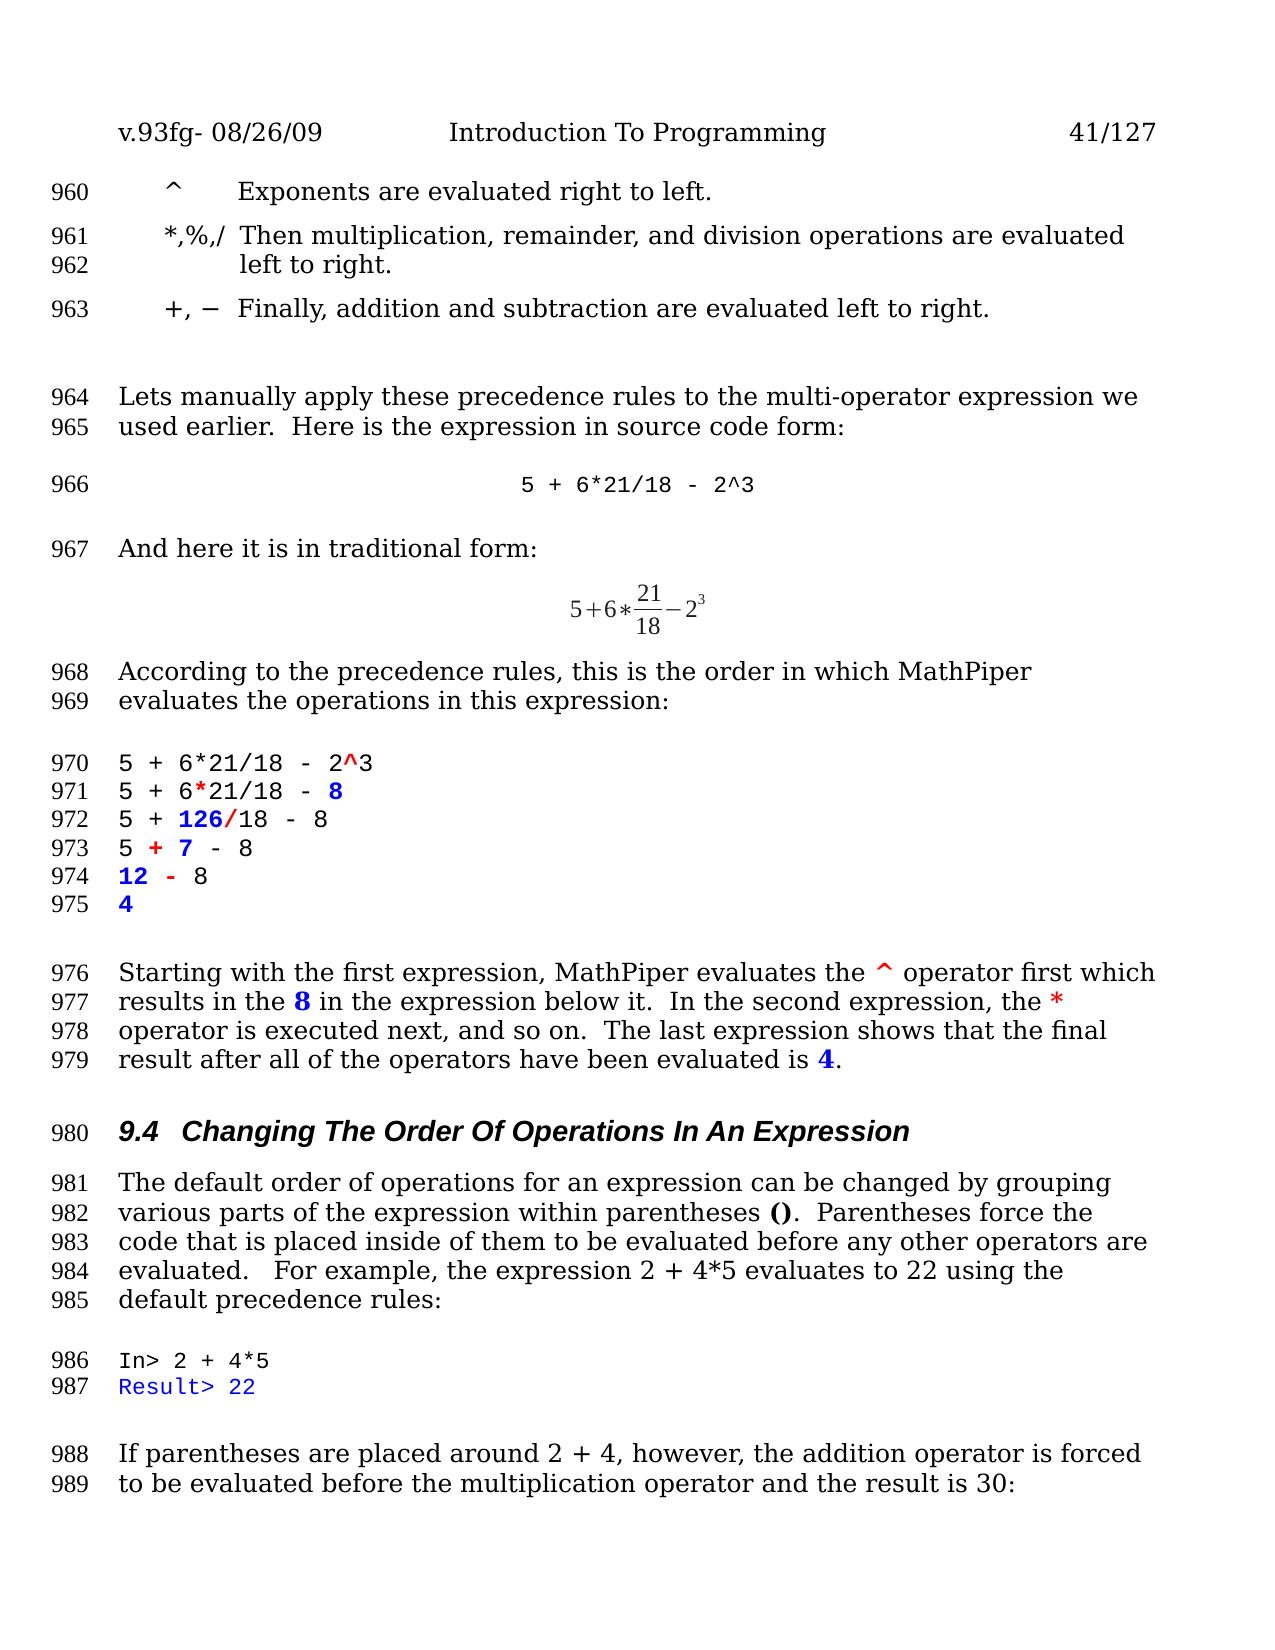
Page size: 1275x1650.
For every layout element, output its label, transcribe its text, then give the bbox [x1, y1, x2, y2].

text 12 - 8 [118, 864, 1157, 892]
subtitle Changing The Order Of Operations In An Expression [118, 1114, 1157, 1147]
text 5 + 6*21/18 - 2^3 [118, 473, 1157, 499]
text In> 2 + 4*5 [118, 1350, 1157, 1376]
text The default order of operations for an expression can be changed by grouping various parts of the expression within parentheses (). Parentheses force the code that is placed inside of them to be evaluated before any other operators are evaluated. For example, the expression 2 + 4*5 evaluates to 22 using the default precedence rules: [118, 1168, 1157, 1314]
text Result> 22 [118, 1376, 1157, 1402]
text 5 + 6*21/18 - 2^3 [118, 750, 1157, 779]
text 4 [118, 892, 1157, 920]
text 5 + 6*21/18 - 8 [118, 779, 1157, 807]
text +, − Finally, addition and subtraction are evaluated left to right. [163, 294, 1157, 323]
text Starting with the first expression, MathPiper evaluates the ^ operator first which results in the 8 in the expression below it. In the second expression, the * operator is executed next, and so on. The last expression shows that the final result after all of the operators have been evaluated is 4. [118, 958, 1157, 1075]
text According to the precedence rules, this is the order in which MathPiper evaluates the operations in this expression: [118, 657, 1157, 715]
text *,%,/ Then multiplication, remainder, and division operations are evaluated left to right. [164, 221, 1157, 279]
text If parentheses are placed around 2 + 4, however, the addition operator is forced to be evaluated before the multiplication operator and the result is 30: [118, 1440, 1157, 1498]
text 5 + 126/18 - 8 [118, 807, 1157, 835]
text ^ Exponents are evaluated right to left. [163, 177, 1157, 206]
text And here it is in traditional form: [118, 534, 1157, 563]
text 5 + 7 - 8 [118, 835, 1157, 864]
text Lets manually apply these precedence rules to the multi-operator expression we used earlier. Here is the expression in source code form: [118, 383, 1157, 441]
